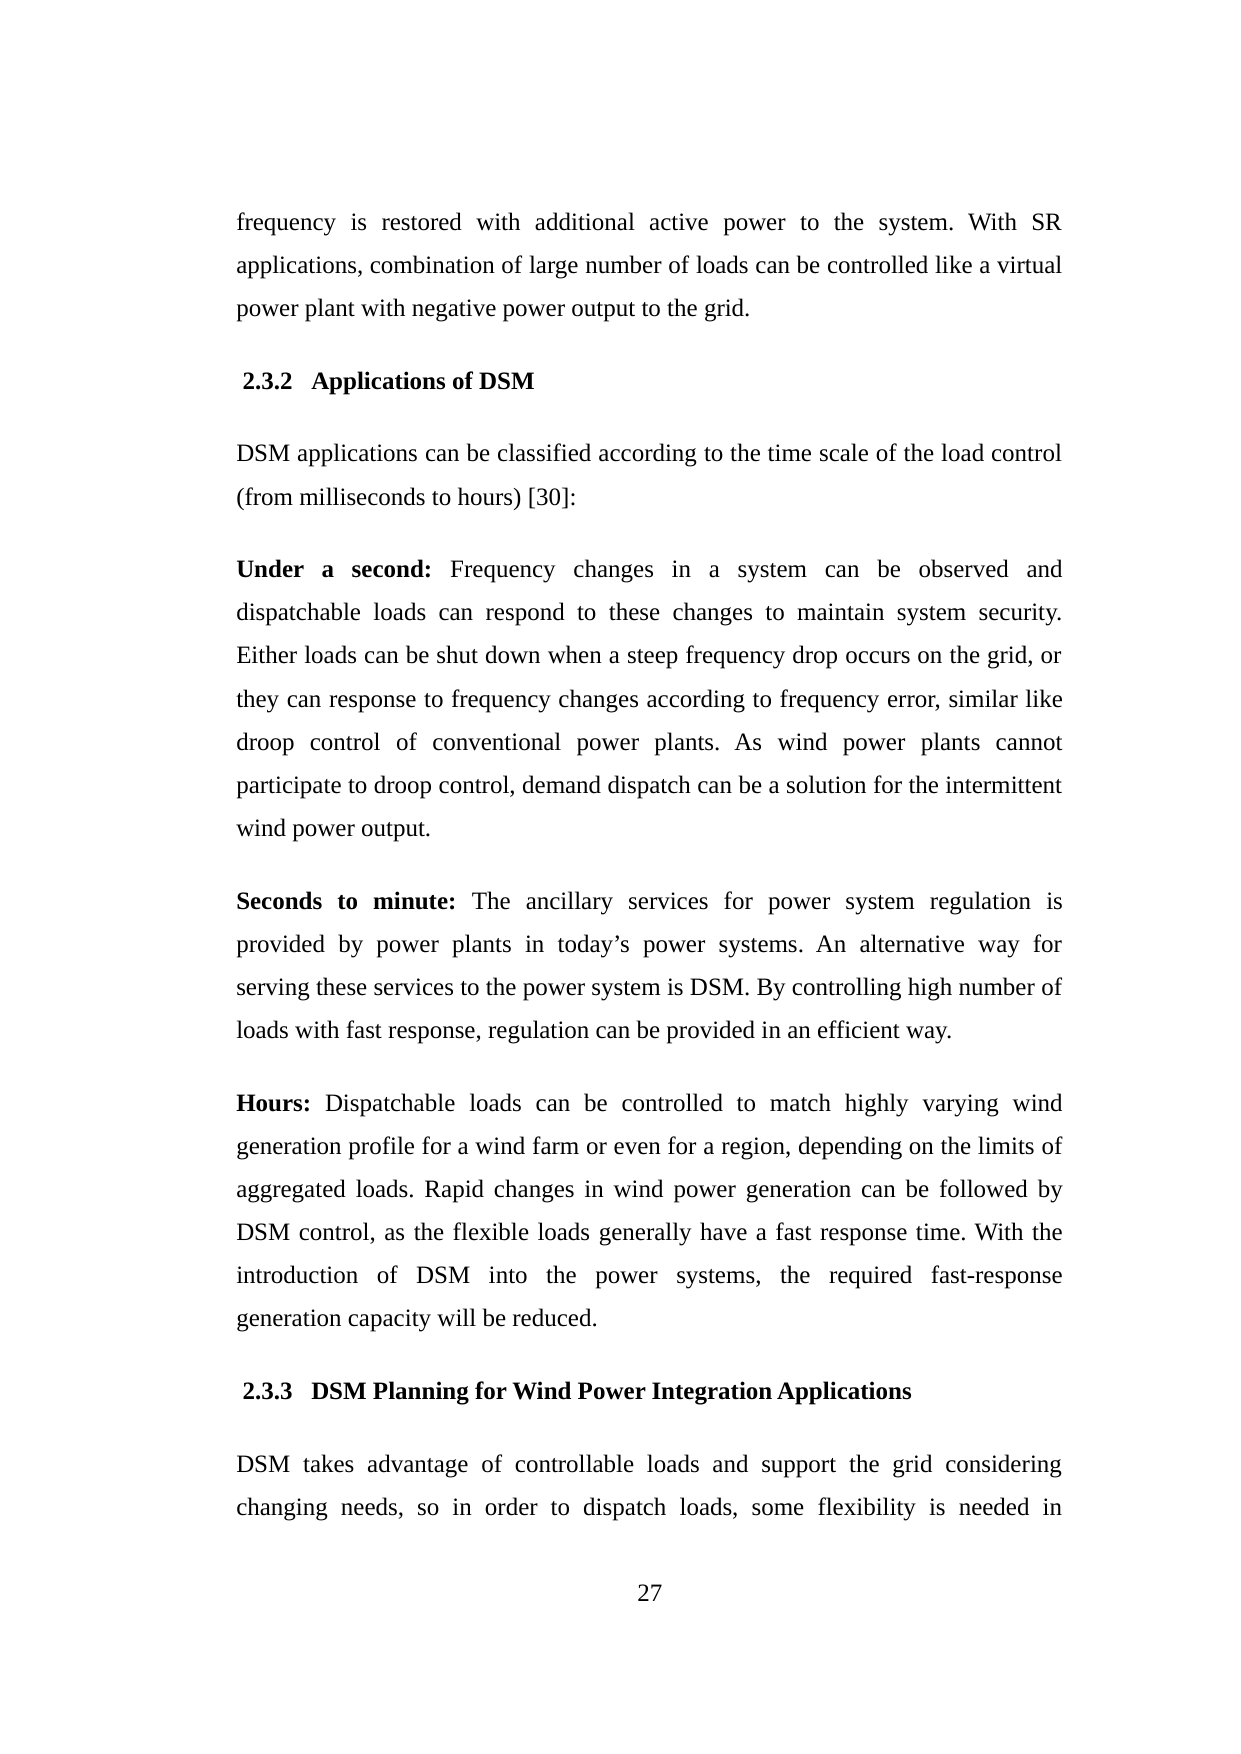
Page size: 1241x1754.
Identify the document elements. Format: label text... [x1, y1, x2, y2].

text DSM applications can be classified according to the time scale of the load control (from milliseconds to hours) [30]⁠: [236, 438, 1063, 510]
text Seconds to minute: The ancillary services for power system regulation is provided by power plants in today’s power systems. An alternative way for serving these services to the power system is DSM. By controlling high number of loads with fast response, regulation can be provided in an efficient way. [236, 886, 1063, 1044]
text Under a second: Frequency changes in a system can be observed and dispatchable loads can respond to these changes to maintain system security. Either loads can be shut down when a steep frequency drop occurs on the grid, or they can response to frequency changes according to frequency error, similar like droop control of conventional power plants. As wind power plants cannot participate to droop control, demand dispatch can be a solution for the intermittent wind power output. [236, 554, 1063, 842]
subtitle DSM Planning for Wind Power Integration Applications [236, 1376, 1063, 1405]
text DSM takes advantage of controllable loads and support the grid considering changing needs, so in order to dispatch loads, some flexibility is needed in [236, 1449, 1063, 1521]
list frequency is restored with additional active power to the system. With SR applications, combination of large number of loads can be controlled like a virtual power plant with negative power output to the grid. [236, 207, 1063, 322]
subtitle Applications of DSM [236, 366, 1063, 394]
text Hours: Dispatchable loads can be controlled to match highly varying wind generation profile for a wind farm or even for a region, depending on the limits of aggregated loads. Rapid changes in wind power generation can be followed by DSM control, as the flexible loads generally have a fast response time. With the introduction of DSM into the power systems, the required fast-response generation capacity will be reduced. [236, 1088, 1063, 1332]
